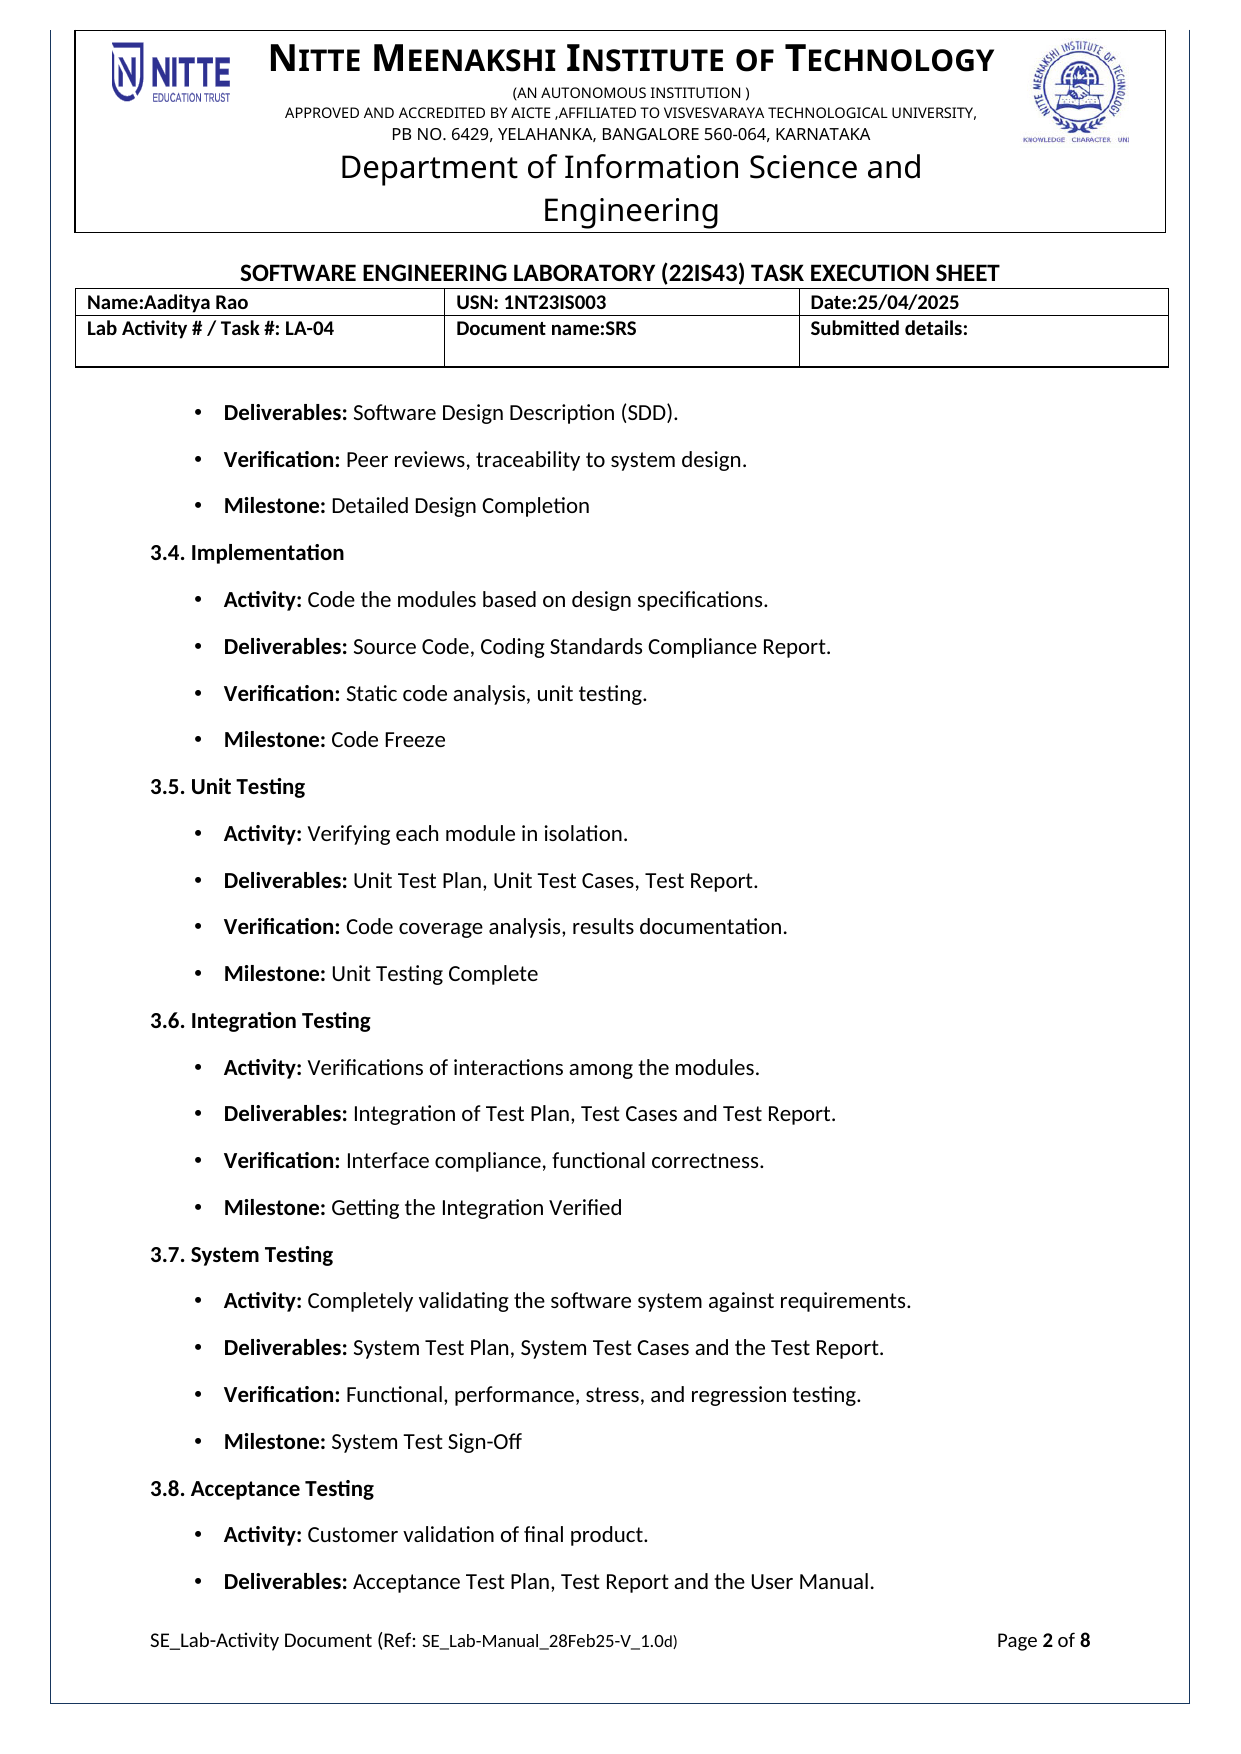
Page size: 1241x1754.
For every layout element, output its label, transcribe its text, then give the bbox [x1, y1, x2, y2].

text 3.8. Acceptance Testing [150, 1474, 1090, 1502]
list Deliverables: Integration of Test Plan, Test Cases and Test Report. [194, 1099, 1090, 1128]
list Deliverables: Acceptance Test Plan, Test Report and the User Manual. [194, 1567, 1090, 1595]
list Milestone: System Test Sign-Off [194, 1427, 1090, 1455]
text 3.4. Implementation [150, 538, 1090, 566]
list Deliverables: Software Design Description (SDD). [194, 398, 1090, 426]
list Verification: Static code analysis, unit testing. [194, 679, 1090, 707]
list Activity: Verifications of interactions among the modules. [194, 1053, 1090, 1081]
list Milestone: Detailed Design Completion [194, 492, 1090, 519]
text 3.7. System Testing [150, 1240, 1090, 1268]
list Activity: Customer validation of final product. [194, 1521, 1090, 1548]
list Activity: Verifying each module in isolation. [194, 819, 1090, 847]
picture [112, 39, 230, 103]
list Deliverables: System Test Plan, System Test Cases and the Test Report. [194, 1333, 1090, 1361]
list Milestone: Unit Testing Complete [194, 959, 1090, 987]
list Verification: Interface compliance, functional correctness. [194, 1146, 1090, 1174]
list Milestone: Code Freeze [194, 725, 1090, 753]
picture [1019, 31, 1129, 148]
list Deliverables: Unit Test Plan, Unit Test Cases, Test Report. [194, 866, 1090, 894]
list Deliverables: Source Code, Coding Standards Compliance Report. [194, 632, 1090, 660]
list Activity: Completely validating the software system against requirements. [194, 1287, 1090, 1315]
text 3.6. Integration Testing [150, 1006, 1090, 1034]
list Verification: Code coverage analysis, results documentation. [194, 912, 1090, 941]
text 3.5. Unit Testing [150, 772, 1090, 800]
list Milestone: Getting the Integration Verified [194, 1193, 1090, 1221]
list Verification: Peer reviews, traceability to system design. [194, 445, 1090, 473]
list Activity: Code the modules based on design specifications. [194, 585, 1090, 613]
list Verification: Functional, performance, stress, and regression testing. [194, 1380, 1090, 1408]
